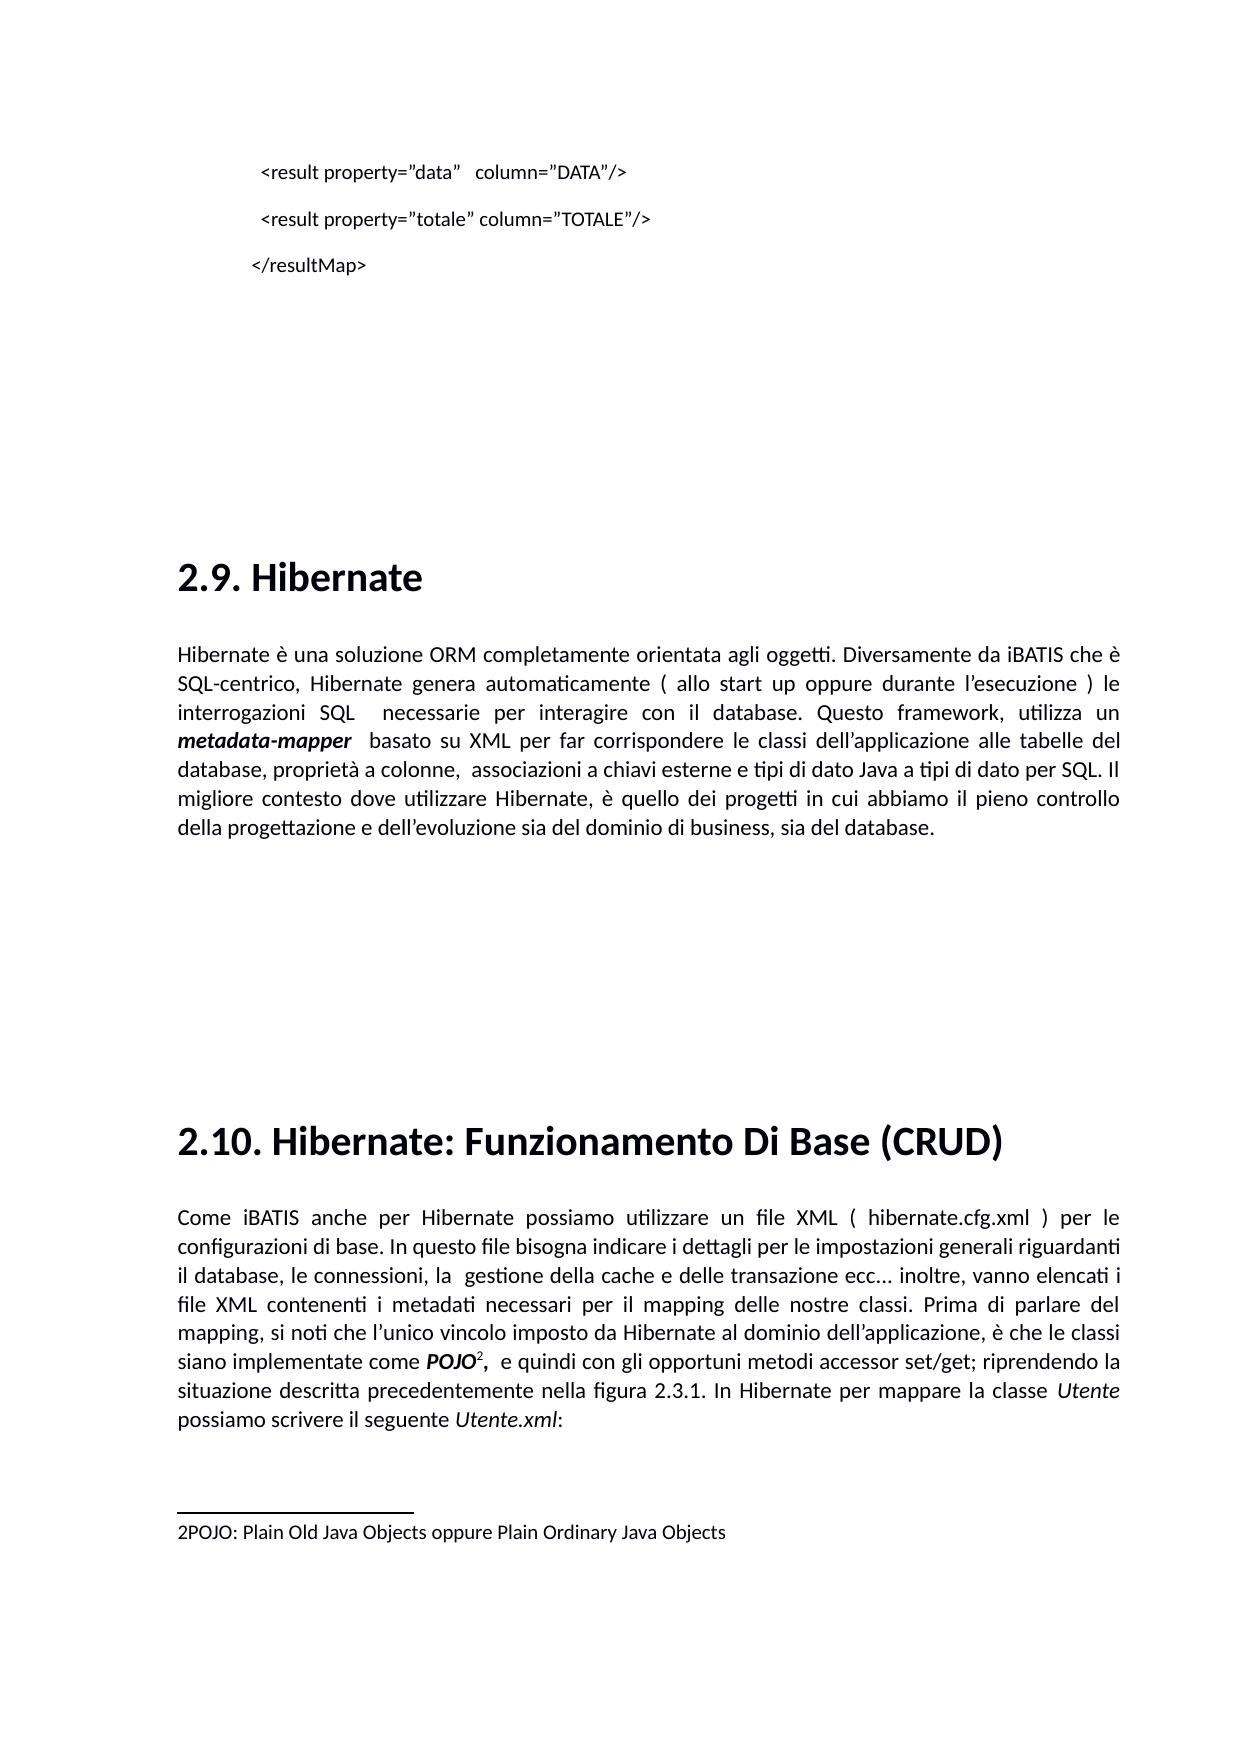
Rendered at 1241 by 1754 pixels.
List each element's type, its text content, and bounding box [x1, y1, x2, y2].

text POJO: Plain Old Java Objects oppure Plain Ordinary Java Objects [177, 1519, 1122, 1545]
text Hibernate è una soluzione ORM completamente orientata agli oggetti. Diversamente da iBATIS che è SQL-centrico, Hibernate genera automaticamente ( allo start up oppure durante l’esecuzione ) le interrogazioni SQL necessarie per interagire con il database. Questo framework, utilizza un metadata-mapper basato su XML per far corrispondere le classi dell’applicazione alle tabelle del database, proprietà a colonne, associazioni a chiavi esterne e tipi di dato Java a tipi di dato per SQL. Il migliore contesto dove utilizzare Hibernate, è quello dei progetti in cui abbiamo il pieno controllo della progettazione e dell’evoluzione sia del dominio di business, sia del database. [177, 639, 1122, 841]
text <result property=”data” column=”DATA”/> [251, 159, 1122, 185]
subtitle Hibernate: Funzionamento Di Base (CRUD) [177, 1114, 1122, 1165]
text </resultMap> [251, 252, 1122, 277]
text <result property=”totale” column=”TOTALE”/> [251, 206, 1122, 231]
subtitle Hibernate [177, 551, 1122, 602]
text Come iBATIS anche per Hibernate possiamo utilizzare un file XML ( hibernate.cfg.xml ) per le configurazioni di base. In questo file bisogna indicare i dettagli per le impostazioni generali riguardanti il database, le connessioni, la gestione della cache e delle transazione ecc... inoltre, vanno elencati i file XML contenenti i metadati necessari per il mapping delle nostre classi. Prima di parlare del mapping, si noti che l’unico vincolo imposto da Hibernate al dominio dell’applicazione, è che le classi siano implementate come POJO, e quindi con gli opportuni metodi accessor set/get; riprendendo la situazione descritta precedentemente nella figura 2.3.1. In Hibernate per mappare la classe Utente possiamo scrivere il seguente Utente.xml: [177, 1203, 1122, 1433]
